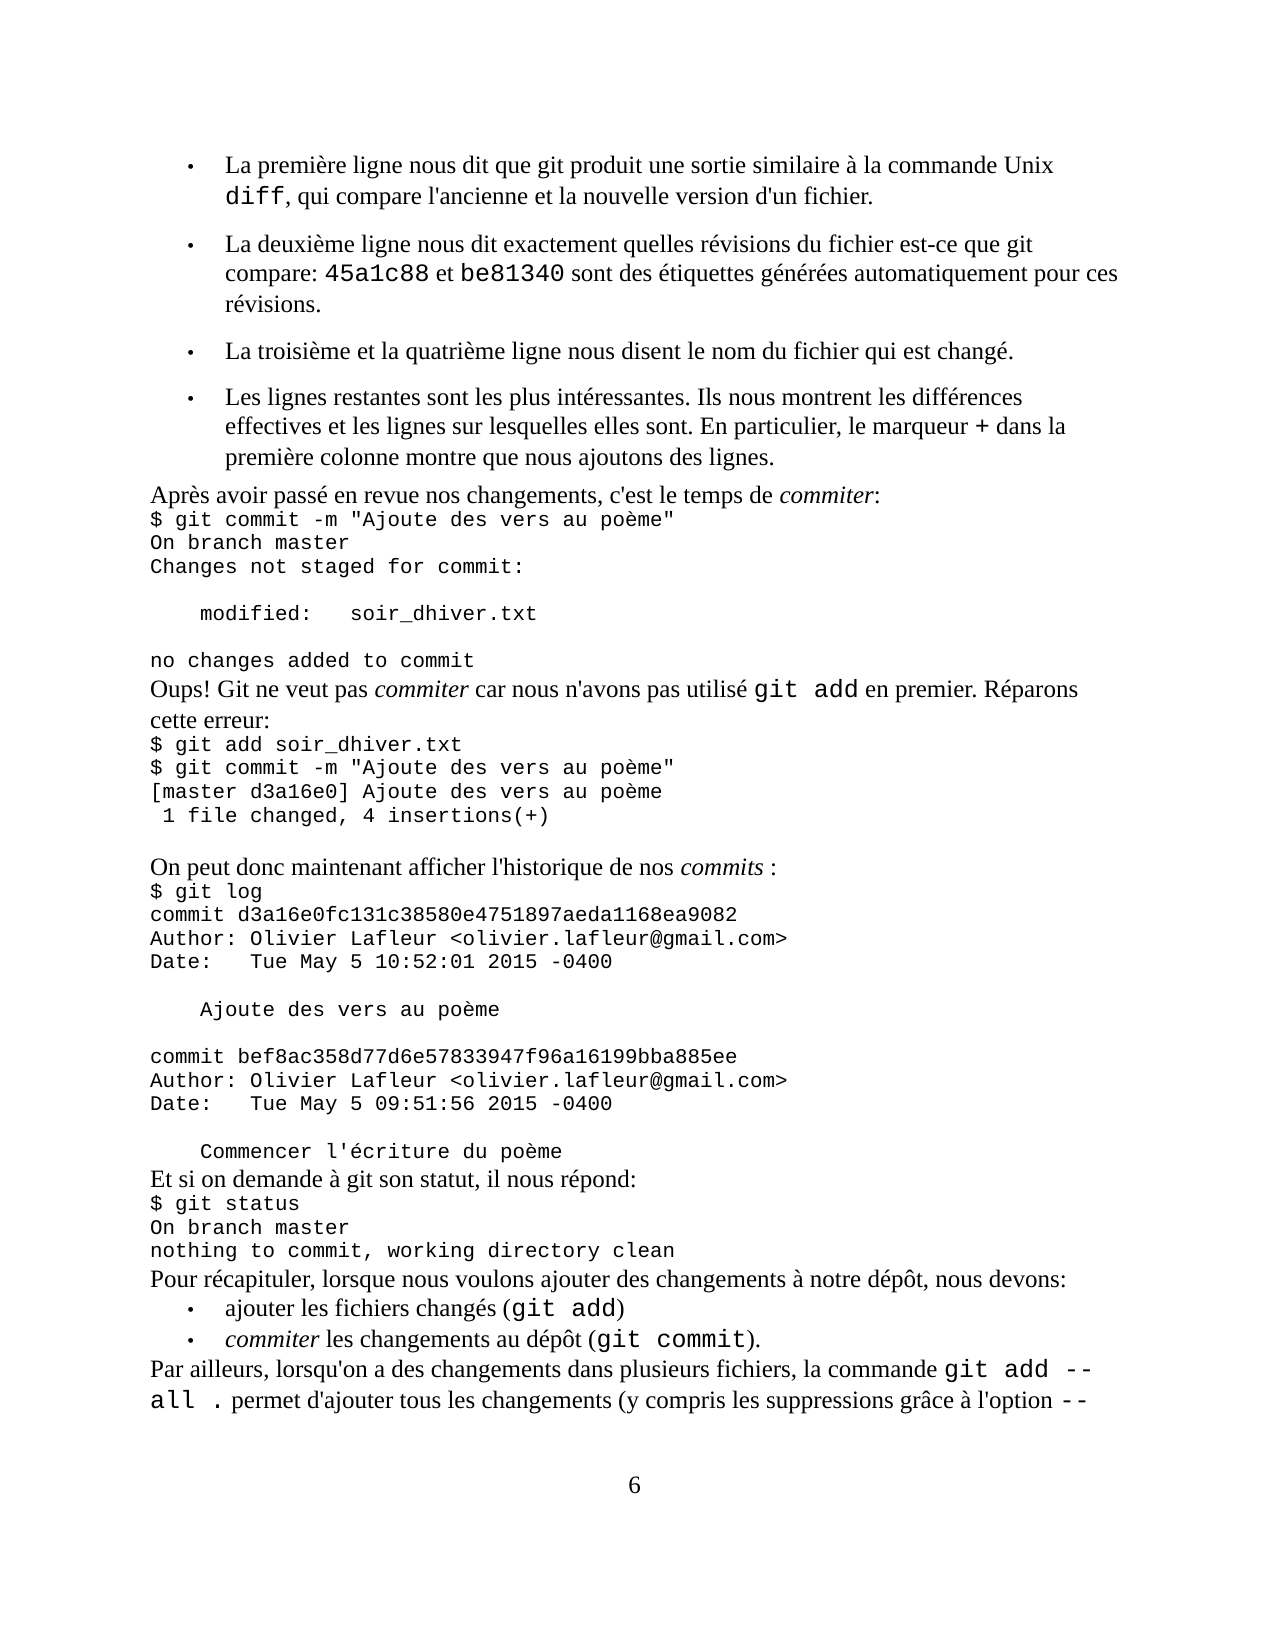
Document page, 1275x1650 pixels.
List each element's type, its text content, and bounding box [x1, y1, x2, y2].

text commit bef8ac358d77d6e57833947f96a16199bba885ee [150, 1046, 1125, 1070]
text $ git add soir_dhiver.txt [150, 734, 1125, 757]
text Author: Olivier Lafleur <olivier.lafleur@gmail.com> [150, 928, 1125, 952]
text Ajoute des vers au poème [150, 999, 1125, 1022]
text Pour récapituler, lorsque nous voulons ajouter des changements à notre dépôt, nous devons: [150, 1264, 1125, 1293]
list La deuxième ligne nous dit exactement quelles révisions du fichier est-ce que git compare: 45a1c88 et be81340 sont des étiquettes générées automatiquement pour ces révisions. [187, 229, 1125, 318]
list commiter les changements au dépôt (git commit). [187, 1324, 1125, 1354]
text On branch master [150, 1217, 1125, 1240]
text Et si on demande à git son statut, il nous répond: [150, 1164, 1125, 1193]
text $ git commit -m "Ajoute des vers au poème" [150, 508, 1125, 532]
text Date: Tue May 5 09:51:56 2015 -0400 [150, 1093, 1125, 1117]
text Oups! Git ne veut pas commiter car nous n'avons pas utilisé git add en premier. Réparons cette erreur: [150, 674, 1125, 734]
text $ git log [150, 881, 1125, 904]
text Commencer l'écriture du poème [150, 1141, 1125, 1164]
list La troisième et la quatrième ligne nous disent le nom du fichier qui est changé. [187, 336, 1125, 364]
text Changes not staged for commit: [150, 556, 1125, 579]
text 1 file changed, 4 insertions(+) [150, 804, 1125, 828]
text On branch master [150, 532, 1125, 556]
text Author: Olivier Lafleur <olivier.lafleur@gmail.com> [150, 1070, 1125, 1093]
text no changes added to commit [150, 650, 1125, 674]
list La première ligne nous dit que git produit une sortie similaire à la commande Unix diff, qui compare l'ancienne et la nouvelle version d'un fichier. [187, 150, 1125, 212]
text Par ailleurs, lorsqu'on a des changements dans plusieurs fichiers, la commande git add --all . permet d'ajouter tous les changements (y compris les suppressions grâce à l'option [150, 1354, 1125, 1416]
text commit d3a16e0fc131c38580e4751897aeda1168ea9082 [150, 904, 1125, 928]
text $ git status [150, 1193, 1125, 1217]
list ajouter les fichiers changés (git add) [187, 1293, 1125, 1324]
text modified: soir_dhiver.txt [150, 603, 1125, 627]
text Après avoir passé en revue nos changements, c'est le temps de commiter: [150, 480, 1125, 508]
text nothing to commit, working directory clean [150, 1240, 1125, 1264]
text [master d3a16e0] Ajoute des vers au poème [150, 781, 1125, 804]
text On peut donc maintenant afficher l'historique de nos commits : [150, 852, 1125, 881]
list Les lignes restantes sont les plus intéressantes. Ils nous montrent les différences effectives et les lignes sur lesquelles elles sont. En particulier, le marqueur + dans la première colonne montre que nous ajoutons des lignes. [187, 382, 1125, 471]
text $ git commit -m "Ajoute des vers au poème" [150, 757, 1125, 781]
text Date: Tue May 5 10:52:01 2015 -0400 [150, 952, 1125, 975]
